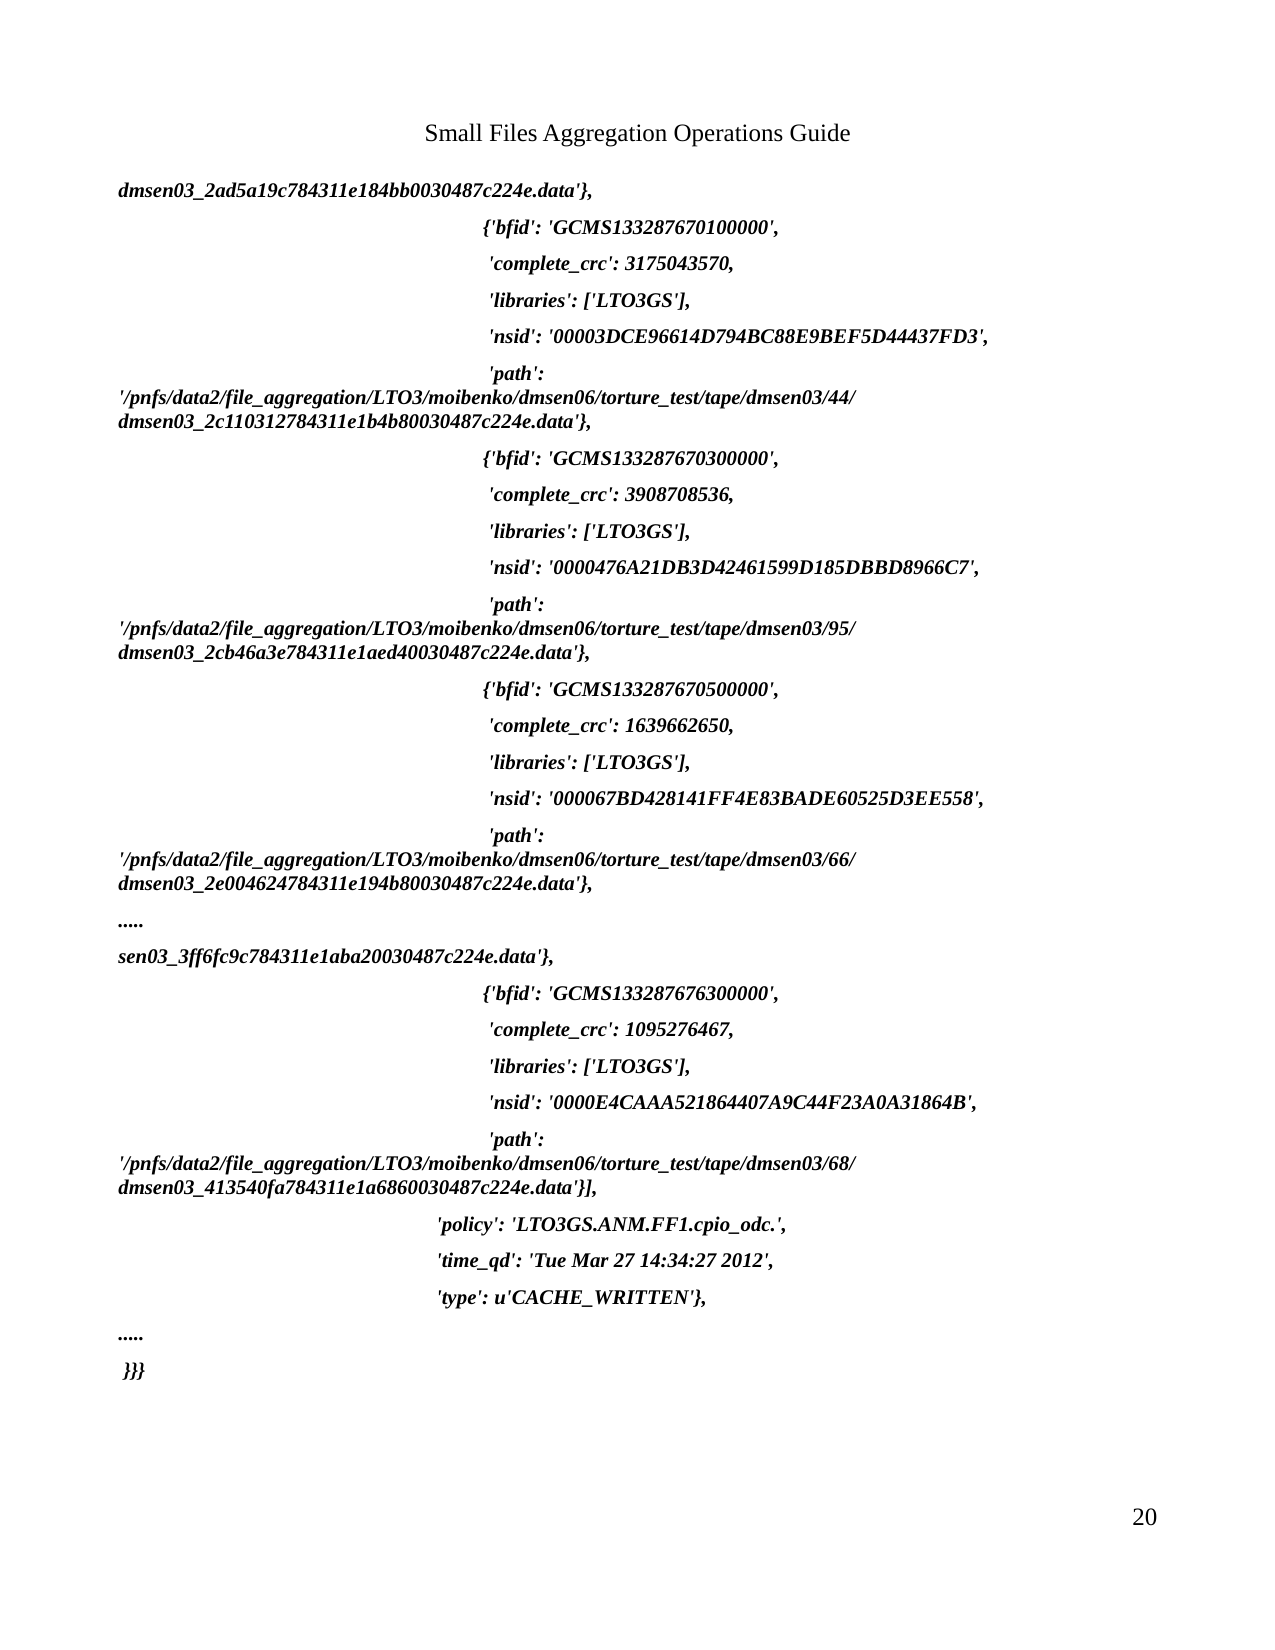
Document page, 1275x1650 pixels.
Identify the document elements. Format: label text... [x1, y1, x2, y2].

text 'time_qd': 'Tue Mar 27 14:34:27 2012', [118, 1248, 1157, 1272]
text 'path': '/pnfs/data2/file_aggregation/LTO3/moibenko/dmsen06/torture_test/tape/dmsen03/68/dmsen03_413540fa784311e1a6860030487c224e.data'}], [118, 1127, 1157, 1199]
text ..... [118, 1321, 1157, 1345]
text 'complete_crc': 3908708536, [118, 482, 1157, 506]
text {'bfid': 'GCMS133287670100000', [118, 215, 1157, 239]
text {'bfid': 'GCMS133287670300000', [118, 446, 1157, 470]
text 'complete_crc': 1639662650, [118, 713, 1157, 737]
text }}} [118, 1358, 1157, 1382]
text 'libraries': ['LTO3GS'], [118, 288, 1157, 312]
text 'policy': 'LTO3GS.ANM.FF1.cpio_odc.', [118, 1212, 1157, 1236]
text 'path': '/pnfs/data2/file_aggregation/LTO3/moibenko/dmsen06/torture_test/tape/dmsen03/95/dmsen03_2cb46a3e784311e1aed40030487c224e.data'}, [118, 592, 1157, 664]
text ..... [118, 907, 1157, 932]
text 'nsid': '0000E4CAAA521864407A9C44F23A0A31864B', [118, 1090, 1157, 1114]
text sen03_3ff6fc9c784311e1aba20030487c224e.data'}, [118, 944, 1157, 968]
text {'bfid': 'GCMS133287676300000', [118, 981, 1157, 1005]
text dmsen03_2ad5a19c784311e184bb0030487c224e.data'}, [118, 178, 1157, 202]
text 'nsid': '000067BD428141FF4E83BADE60525D3EE558', [118, 786, 1157, 810]
text 'type': u'CACHE_WRITTEN'}, [118, 1285, 1157, 1309]
text 'libraries': ['LTO3GS'], [118, 1054, 1157, 1078]
text {'bfid': 'GCMS133287670500000', [118, 677, 1157, 701]
text 'libraries': ['LTO3GS'], [118, 519, 1157, 543]
text 'nsid': '0000476A21DB3D42461599D185DBBD8966C7', [118, 555, 1157, 579]
text 'complete_crc': 3175043570, [118, 251, 1157, 275]
text 'nsid': '00003DCE96614D794BC88E9BEF5D44437FD3', [118, 324, 1157, 348]
text 'path': '/pnfs/data2/file_aggregation/LTO3/moibenko/dmsen06/torture_test/tape/dmsen03/44/dmsen03_2c110312784311e1b4b80030487c224e.data'}, [118, 361, 1157, 433]
text 'complete_crc': 1095276467, [118, 1017, 1157, 1041]
text 'path': '/pnfs/data2/file_aggregation/LTO3/moibenko/dmsen06/torture_test/tape/dmsen03/66/dmsen03_2e004624784311e194b80030487c224e.data'}, [118, 823, 1157, 895]
text 'libraries': ['LTO3GS'], [118, 750, 1157, 774]
